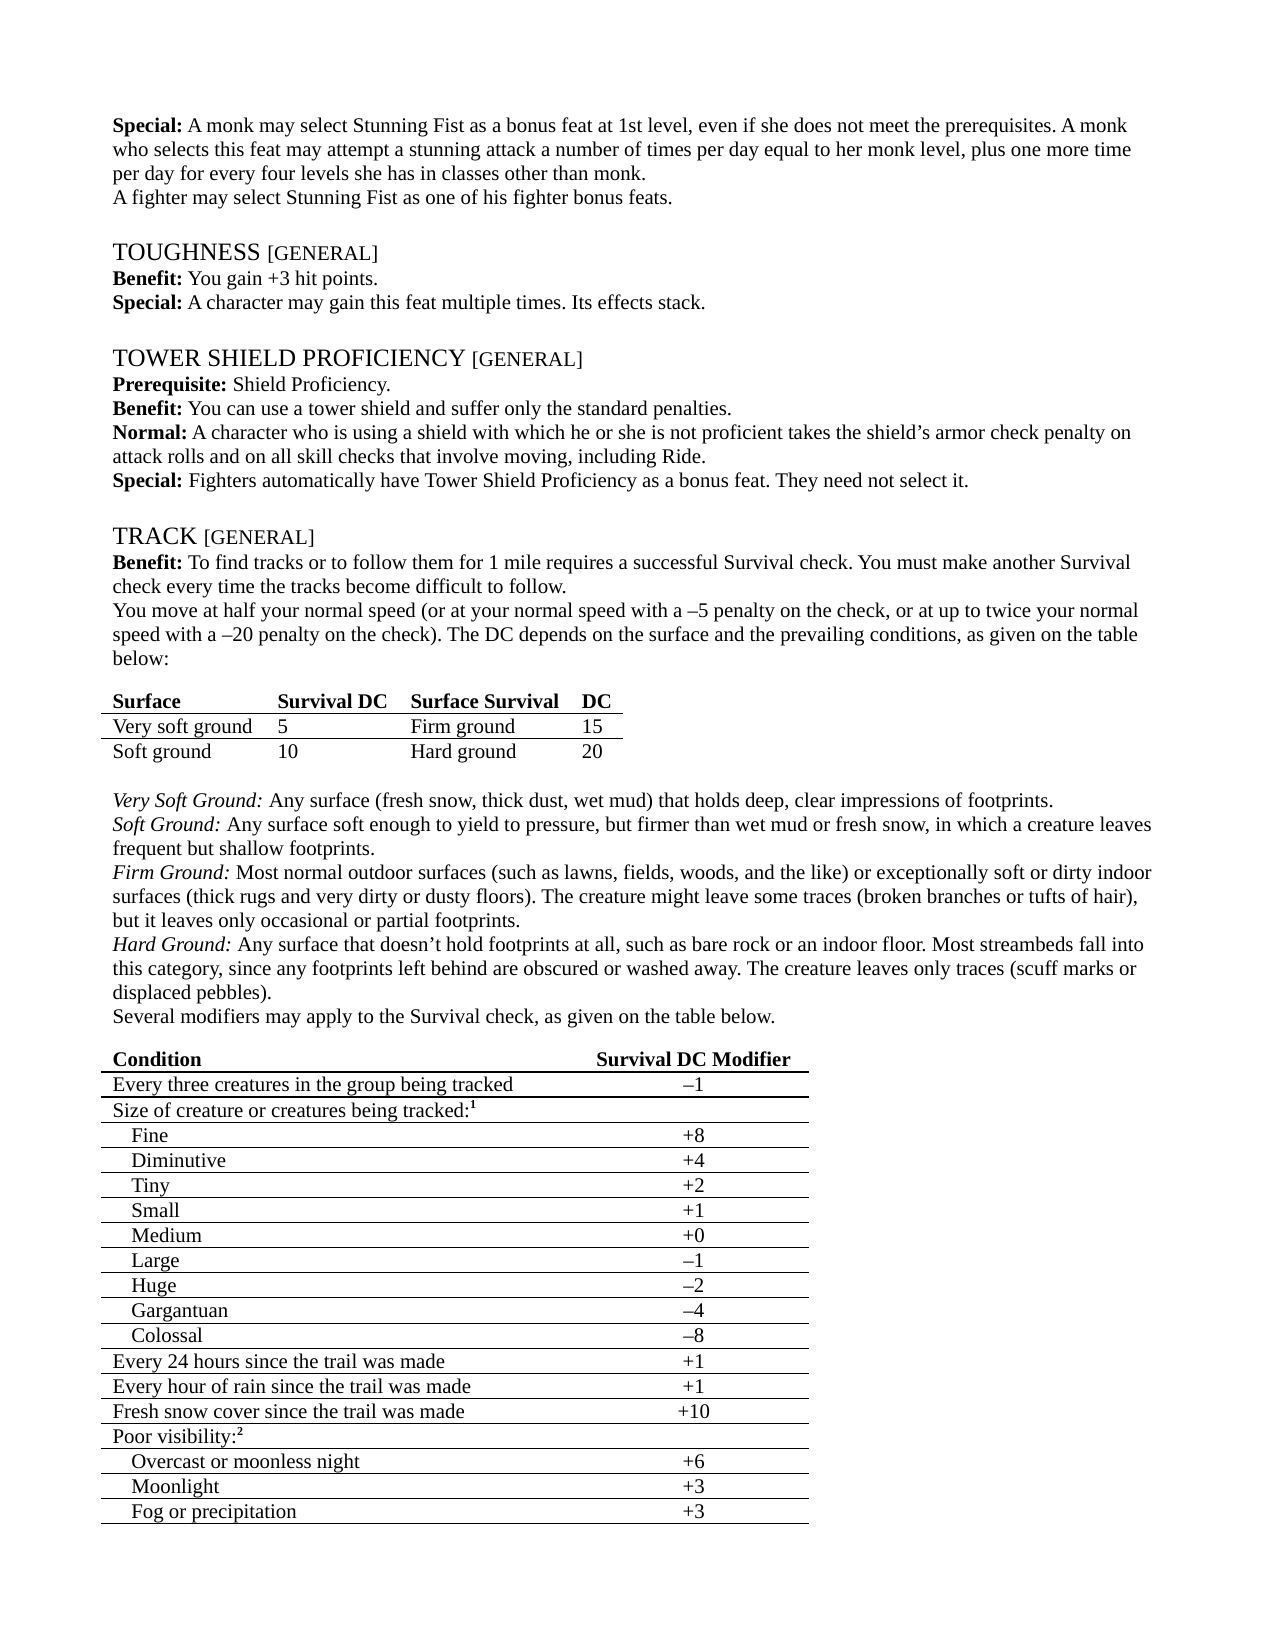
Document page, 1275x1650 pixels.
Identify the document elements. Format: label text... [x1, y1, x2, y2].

table_cell +1 [578, 1349, 809, 1373]
table_header Survival DC [266, 689, 399, 713]
table_cell Colossal [101, 1324, 578, 1347]
table_cell Every hour of rain since the trail was made [101, 1374, 578, 1398]
table_cell Firm ground [399, 714, 570, 738]
table_cell Huge [101, 1273, 578, 1297]
text Prerequisite: Shield Proficiency. [112, 372, 1162, 396]
table_cell Size of creature or creatures being tracked:1 [101, 1098, 578, 1122]
table_cell +1 [578, 1374, 809, 1398]
text Firm Ground: Most normal outdoor surfaces (such as lawns, fields, woods, and the like) or exceptionally soft or dirty indoor surfaces (thick rugs and very dirty or dusty floors). The creature might leave some traces (broken branches or tufts of hair), but it leaves only occasional or partial footprints. [112, 860, 1162, 932]
table_cell Diminutive [101, 1148, 578, 1172]
table_header DC [570, 689, 623, 713]
text Special: A character may gain this feat multiple times. Its effects stack. [112, 290, 1162, 314]
text Several modifiers may apply to the Survival check, as given on the table below. [112, 1004, 1162, 1028]
table_cell [578, 1098, 809, 1122]
table_cell 10 [266, 739, 399, 763]
table_cell –1 [578, 1248, 809, 1272]
text Benefit: You can use a tower shield and suffer only the standard penalties. [112, 396, 1162, 420]
table_cell Moonlight [101, 1474, 578, 1498]
table_cell +3 [578, 1474, 809, 1498]
table_cell Every three creatures in the group being tracked [101, 1073, 578, 1096]
table_header Condition [101, 1047, 578, 1071]
table_cell 20 [570, 739, 623, 763]
table_cell Medium [101, 1223, 578, 1247]
table_header Surface [101, 689, 266, 713]
text Benefit: You gain +3 hit points. [112, 266, 1162, 290]
table_cell +4 [578, 1148, 809, 1172]
text Special: A monk may select Stunning Fist as a bonus feat at 1st level, even if she does not meet the prerequisites. A monk who selects this feat may attempt a stunning attack a number of times per day equal to her monk level, plus one more time per day for every four levels she has in classes other than monk. [112, 112, 1162, 185]
table_cell Fog or precipitation [101, 1499, 578, 1523]
table_cell Fresh snow cover since the trail was made [101, 1399, 578, 1423]
table_cell –4 [578, 1298, 809, 1322]
table_cell Hard ground [399, 739, 570, 763]
table_cell –2 [578, 1273, 809, 1297]
table_cell 15 [570, 714, 623, 738]
text TOUGHNESS [GENERAL] [112, 237, 1162, 266]
text You move at half your normal speed (or at your normal speed with a –5 penalty on the check, or at up to twice your normal speed with a –20 penalty on the check). The DC depends on the surface and the prevailing conditions, as given on the table below: [112, 598, 1162, 670]
table_cell +6 [578, 1449, 809, 1473]
table_cell Large [101, 1248, 578, 1272]
table_cell +10 [578, 1399, 809, 1423]
text A fighter may select Stunning Fist as one of his fighter bonus feats. [112, 185, 1162, 209]
text Special: Fighters automatically have Tower Shield Proficiency as a bonus feat. They need not select it. [112, 468, 1162, 492]
text Benefit: To find tracks or to follow them for 1 mile requires a successful Survival check. You must make another Survival check every time the tracks become difficult to follow. [112, 550, 1162, 598]
table_cell [578, 1424, 809, 1448]
text TRACK [GENERAL] [112, 521, 1162, 550]
table_cell +0 [578, 1223, 809, 1247]
table_cell Gargantuan [101, 1298, 578, 1322]
table_header Survival DC Modifier [578, 1047, 809, 1071]
table_cell +2 [578, 1173, 809, 1197]
table_cell +8 [578, 1123, 809, 1147]
table_cell Small [101, 1198, 578, 1222]
table_cell Fine [101, 1123, 578, 1147]
table_cell 5 [266, 714, 399, 738]
table_cell Very soft ground [101, 714, 266, 738]
table_header Surface Survival [399, 689, 570, 713]
text Hard Ground: Any surface that doesn’t hold footprints at all, such as bare rock or an indoor floor. Most streambeds fall into this category, since any footprints left behind are obscured or washed away. The creature leaves only traces (scuff marks or displaced pebbles). [112, 932, 1162, 1004]
table_cell –1 [578, 1073, 809, 1096]
table_cell +1 [578, 1198, 809, 1222]
text Soft Ground: Any surface soft enough to yield to pressure, but firmer than wet mud or fresh snow, in which a creature leaves frequent but shallow footprints. [112, 812, 1162, 860]
text Normal: A character who is using a shield with which he or she is not proficient takes the shield’s armor check penalty on attack rolls and on all skill checks that involve moving, including Ride. [112, 420, 1162, 468]
table_cell Overcast or moonless night [101, 1449, 578, 1473]
table_cell Soft ground [101, 739, 266, 763]
text Very Soft Ground: Any surface (fresh snow, thick dust, wet mud) that holds deep, clear impressions of footprints. [112, 787, 1162, 812]
table_cell Tiny [101, 1173, 578, 1197]
table_cell +3 [578, 1499, 809, 1523]
table_cell Poor visibility:2 [101, 1424, 578, 1448]
text TOWER SHIELD PROFICIENCY [GENERAL] [112, 343, 1162, 372]
table_cell Every 24 hours since the trail was made [101, 1349, 578, 1373]
table_cell –8 [578, 1324, 809, 1347]
